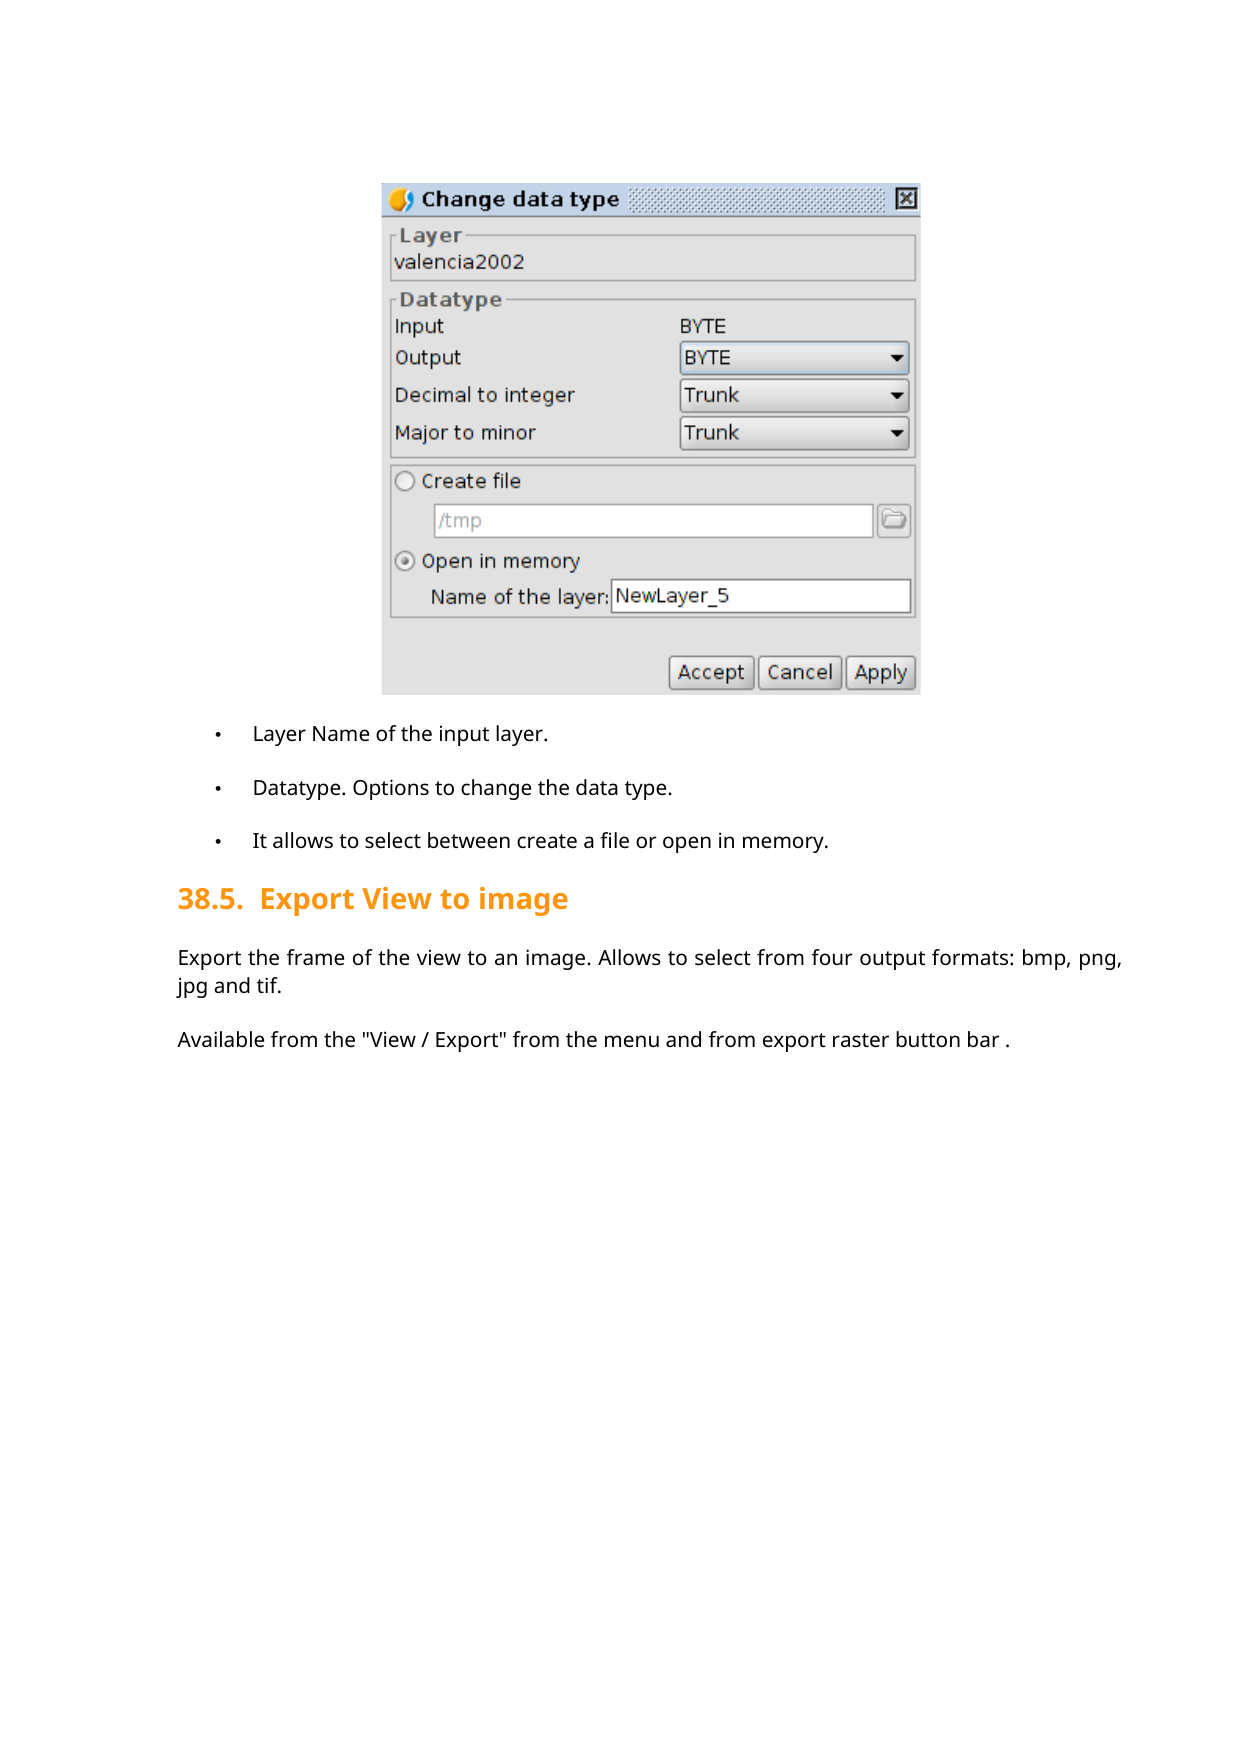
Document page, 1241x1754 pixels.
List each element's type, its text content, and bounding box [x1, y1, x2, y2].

list Datatype. Options to change the data type. [215, 773, 1125, 801]
text Export the frame of the view to an image. Allows to select from four output formats: bmp, png, jpg and tif. [177, 943, 1125, 1000]
text Available from the "View / Export" from the menu and from export raster button bar . [177, 1025, 1125, 1053]
picture [381, 183, 921, 695]
list Layer Name of the input layer. [215, 719, 1125, 748]
subtitle 38.5. Export View to image [177, 878, 1125, 918]
list It allows to select between create a file or open in memory. [215, 826, 1125, 855]
